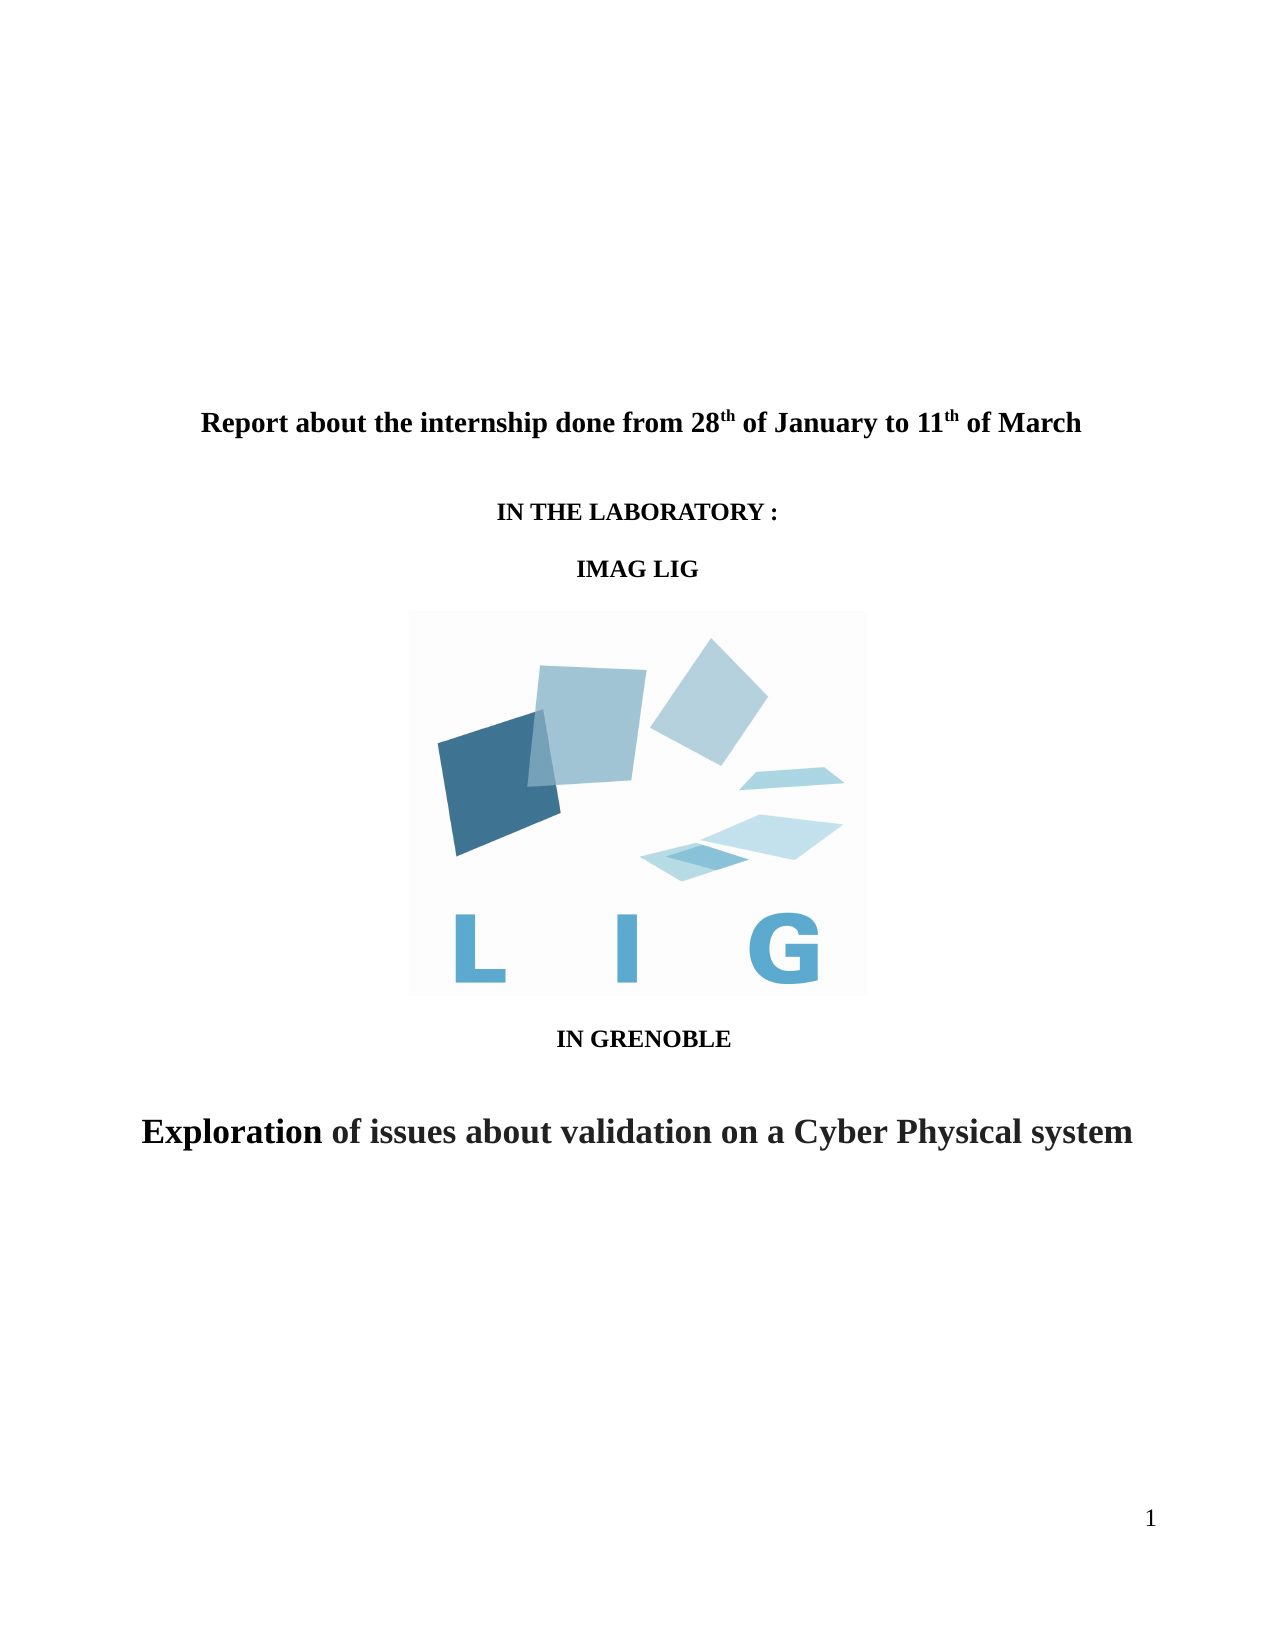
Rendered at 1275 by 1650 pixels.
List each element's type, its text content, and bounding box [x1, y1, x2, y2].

text Exploration of issues about validation on a Cyber Physical system [118, 1082, 1157, 1152]
text IN THE LABORATORY : [118, 497, 1157, 525]
text Report about the internship done from 28th of January to 11th of March [118, 406, 1157, 439]
text IMAG LIG [118, 554, 1157, 583]
text IN GRENOBLE [118, 1024, 1157, 1053]
picture [408, 611, 867, 996]
